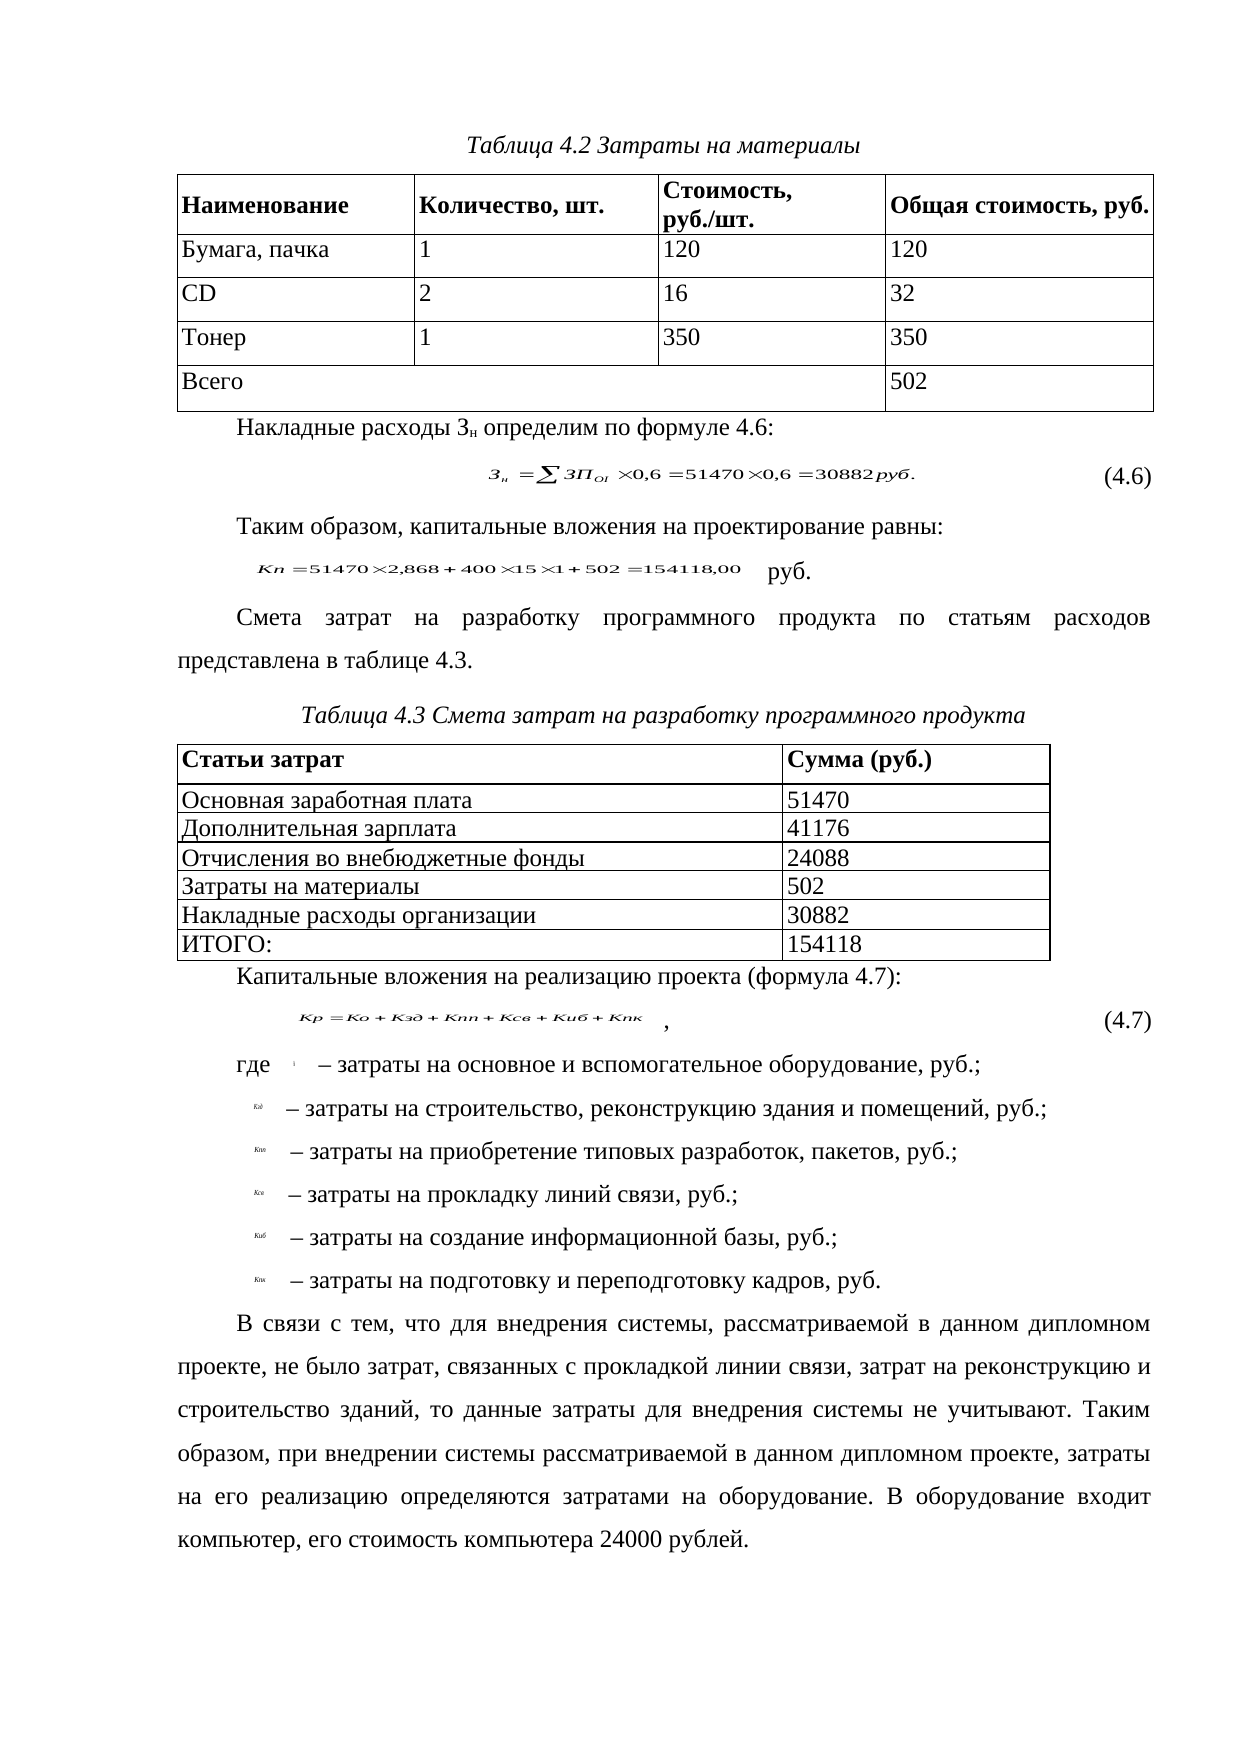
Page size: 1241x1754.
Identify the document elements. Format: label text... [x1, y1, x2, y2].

table_cell Затраты на материалы [178, 871, 782, 899]
table_cell 502 [783, 871, 1049, 899]
text где – затраты на основное и вспомогательное оборудование, руб.; [177, 1049, 1152, 1078]
table_cell 120 [886, 235, 1153, 277]
table_cell Основная заработная плата [178, 785, 782, 812]
table_cell 120 [659, 235, 885, 277]
table_cell Бумага, пачка [178, 235, 414, 277]
table_cell 154118 [783, 930, 1049, 960]
table_header Количество, шт. [415, 175, 658, 233]
table_header Стоимость, руб./шт. [659, 175, 885, 233]
table_cell Отчисления во внебюджетные фонды [178, 843, 782, 870]
table_cell 16 [659, 278, 885, 321]
table_cell 350 [659, 322, 885, 365]
text Таблица 4.2 Затраты на материалы [177, 131, 1152, 159]
table_cell 2 [415, 278, 658, 321]
table_cell 1 [415, 322, 658, 365]
table_cell 502 [886, 366, 1153, 411]
table_cell 1 [415, 235, 658, 277]
text Таким образом, капитальные вложения на проектирование равны: [177, 511, 1152, 539]
text Капитальные вложения на реализацию проекта (формула 4.7): [177, 961, 1152, 989]
text Смета затрат на разработку программного продукта по статьям расходов представлена в таблице 4.3. [177, 602, 1152, 673]
text – затраты на приобретение типовых разработок, пакетов, руб.; [177, 1136, 1152, 1164]
table_cell Тонер [178, 322, 414, 365]
text , (4.7) [177, 1004, 1152, 1035]
text – затраты на подготовку и переподготовку кадров, руб. [177, 1265, 1152, 1294]
table_cell 350 [886, 322, 1153, 365]
table_cell 51470 [783, 785, 1049, 812]
text – затраты на создание информационной базы, руб.; [177, 1222, 1152, 1251]
table_cell 32 [886, 278, 1153, 321]
text – затраты на прокладку линий связи, руб.; [177, 1179, 1152, 1208]
table_header Сумма (руб.) [783, 745, 1049, 783]
text Таблица 4.3 Смета затрат на разработку программного продукта [177, 700, 1152, 729]
table_cell 41176 [783, 813, 1049, 841]
table_header Статьи затрат [178, 745, 782, 783]
table_cell Дополнительная зарплата [178, 813, 782, 841]
table_cell 30882 [783, 900, 1049, 928]
table_header Наименование [178, 175, 414, 233]
text (4.6) [177, 455, 1152, 496]
text руб. [177, 554, 1152, 587]
table_cell 24088 [783, 843, 1049, 870]
table_cell CD [178, 278, 414, 321]
table_cell ИТОГО: [178, 930, 782, 960]
text Накладные расходы Зн определим по формуле 4.6: [177, 412, 1152, 440]
text – затраты на строительство, реконструкцию здания и помещений, руб.; [177, 1093, 1152, 1121]
table_cell Накладные расходы организации [178, 900, 782, 928]
text В связи с тем, что для внедрения системы, рассматриваемой в данном дипломном проекте, не было затрат, связанных с прокладкой линии связи, затрат на реконструкцию и строительство зданий, то данные затраты для внедрения системы не учитывают. Таким образом, при внедрении системы рассматриваемой в данном дипломном проекте, затраты на его реализацию определяются затратами на оборудование. В оборудование входит компьютер, его стоимость компьютера 24000 рублей. [177, 1308, 1152, 1553]
table_cell Всего [178, 366, 885, 411]
table_header Общая стоимость, руб. [886, 175, 1153, 233]
